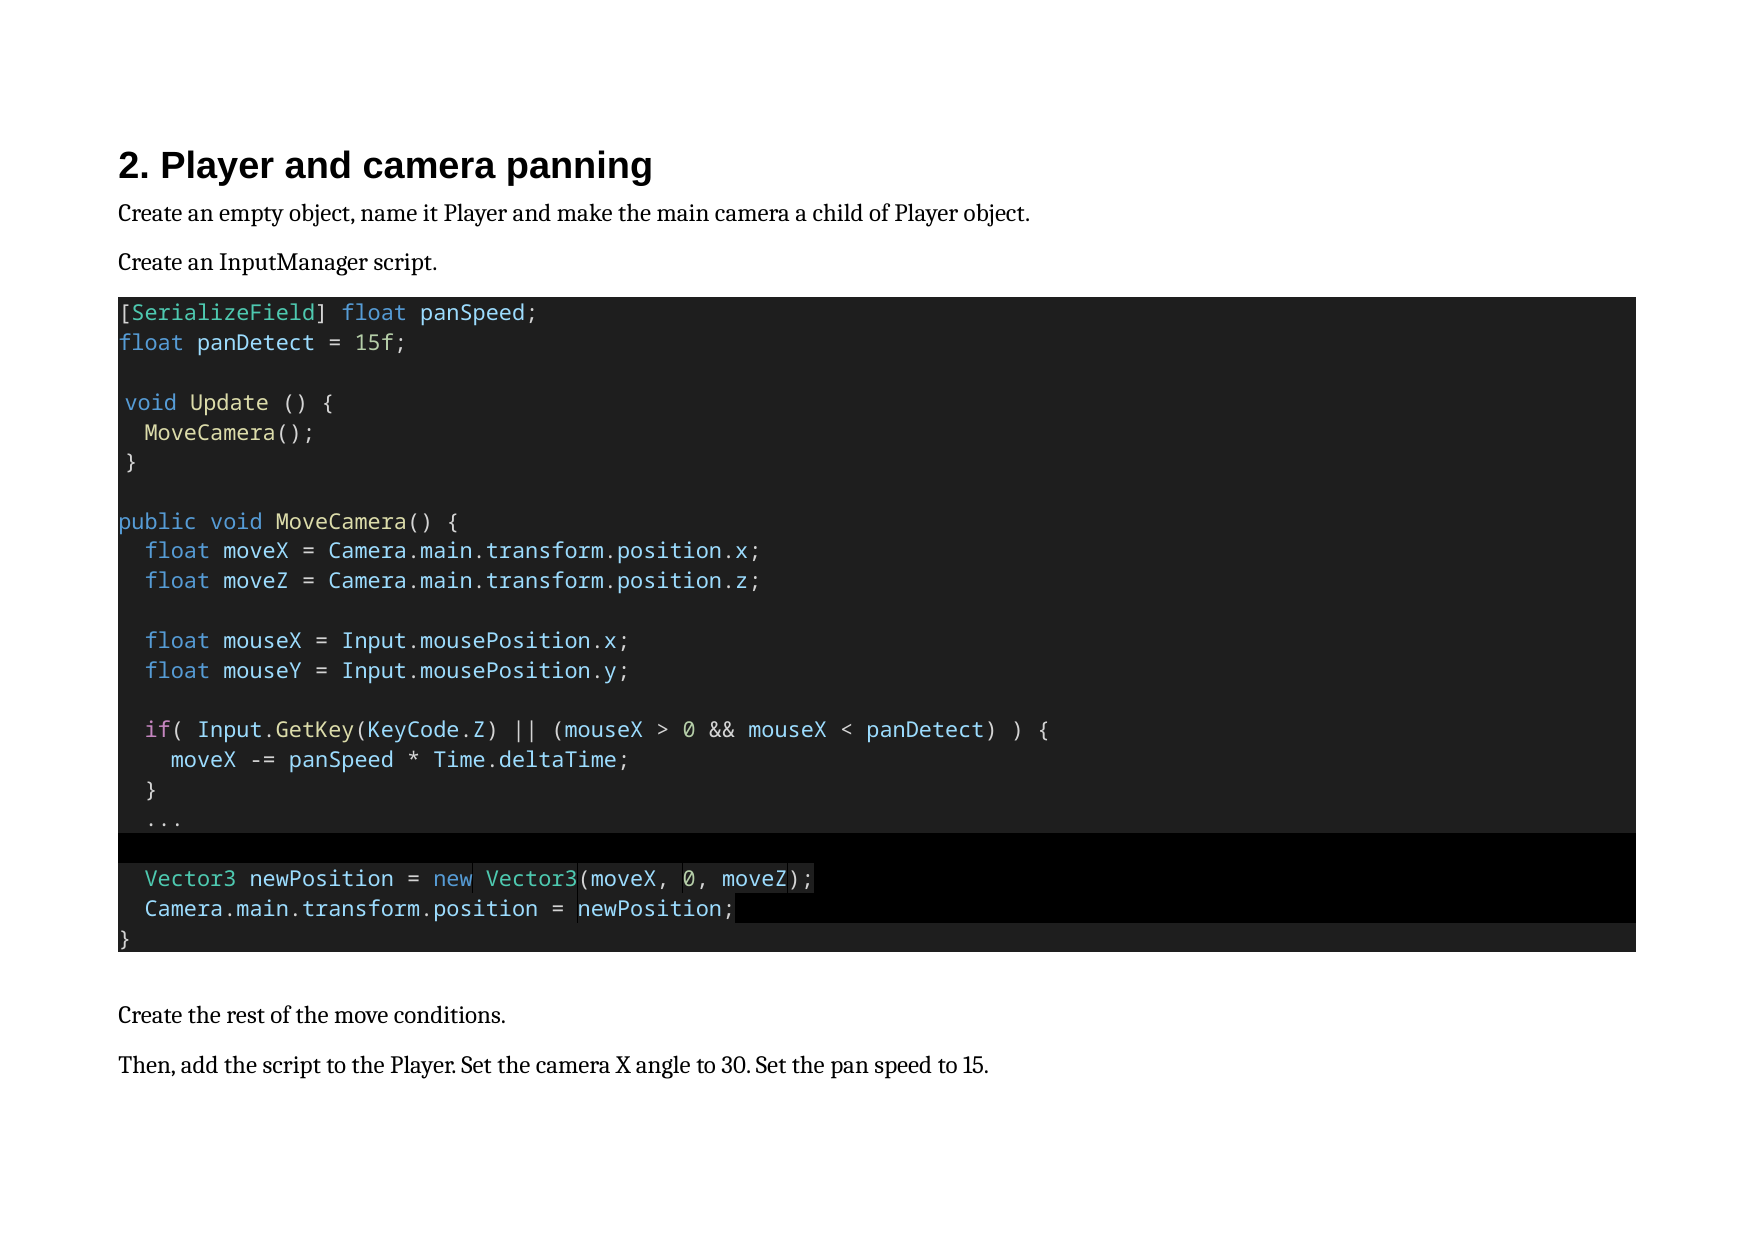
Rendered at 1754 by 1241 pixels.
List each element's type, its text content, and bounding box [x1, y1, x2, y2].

text Then, add the script to the Player. Set the camera X angle to 30. Set the pan speed to 15. [118, 1051, 1636, 1079]
text [SerializeField] float panSpeed; [118, 297, 1636, 327]
subtitle 2. Player and camera panning [118, 143, 1636, 187]
text public void MoveCamera() { [118, 506, 1636, 536]
text moveX -= panSpeed * Time.deltaTime; [118, 744, 1636, 774]
text ... [118, 803, 1636, 833]
text Create the rest of the move conditions. [118, 1001, 1636, 1030]
text Create an InputManager script. [118, 248, 1636, 277]
text float moveX = Camera.main.transform.position.x; [118, 536, 1636, 565]
text Create an empty object, name it Player and make the main camera a child of Player object. [118, 199, 1636, 228]
text float mouseX = Input.mousePosition.x; [118, 625, 1636, 654]
text } [118, 774, 1636, 803]
text MoveCamera(); [118, 416, 1636, 446]
text } [118, 923, 1636, 952]
text Camera.main.transform.position = newPosition; [118, 893, 1636, 923]
text float moveZ = Camera.main.transform.position.z; [118, 565, 1636, 595]
text float panDetect = 15f; [118, 327, 1636, 357]
text void Update () { [118, 387, 1636, 416]
text float mouseY = Input.mousePosition.y; [118, 654, 1636, 684]
text if( Input.GetKey(KeyCode.Z) || (mouseX > 0 && mouseX < panDetect) ) { [118, 714, 1636, 744]
text } [118, 446, 1636, 476]
text Vector3 newPosition = new Vector3(moveX, 0, moveZ); [118, 863, 1636, 893]
